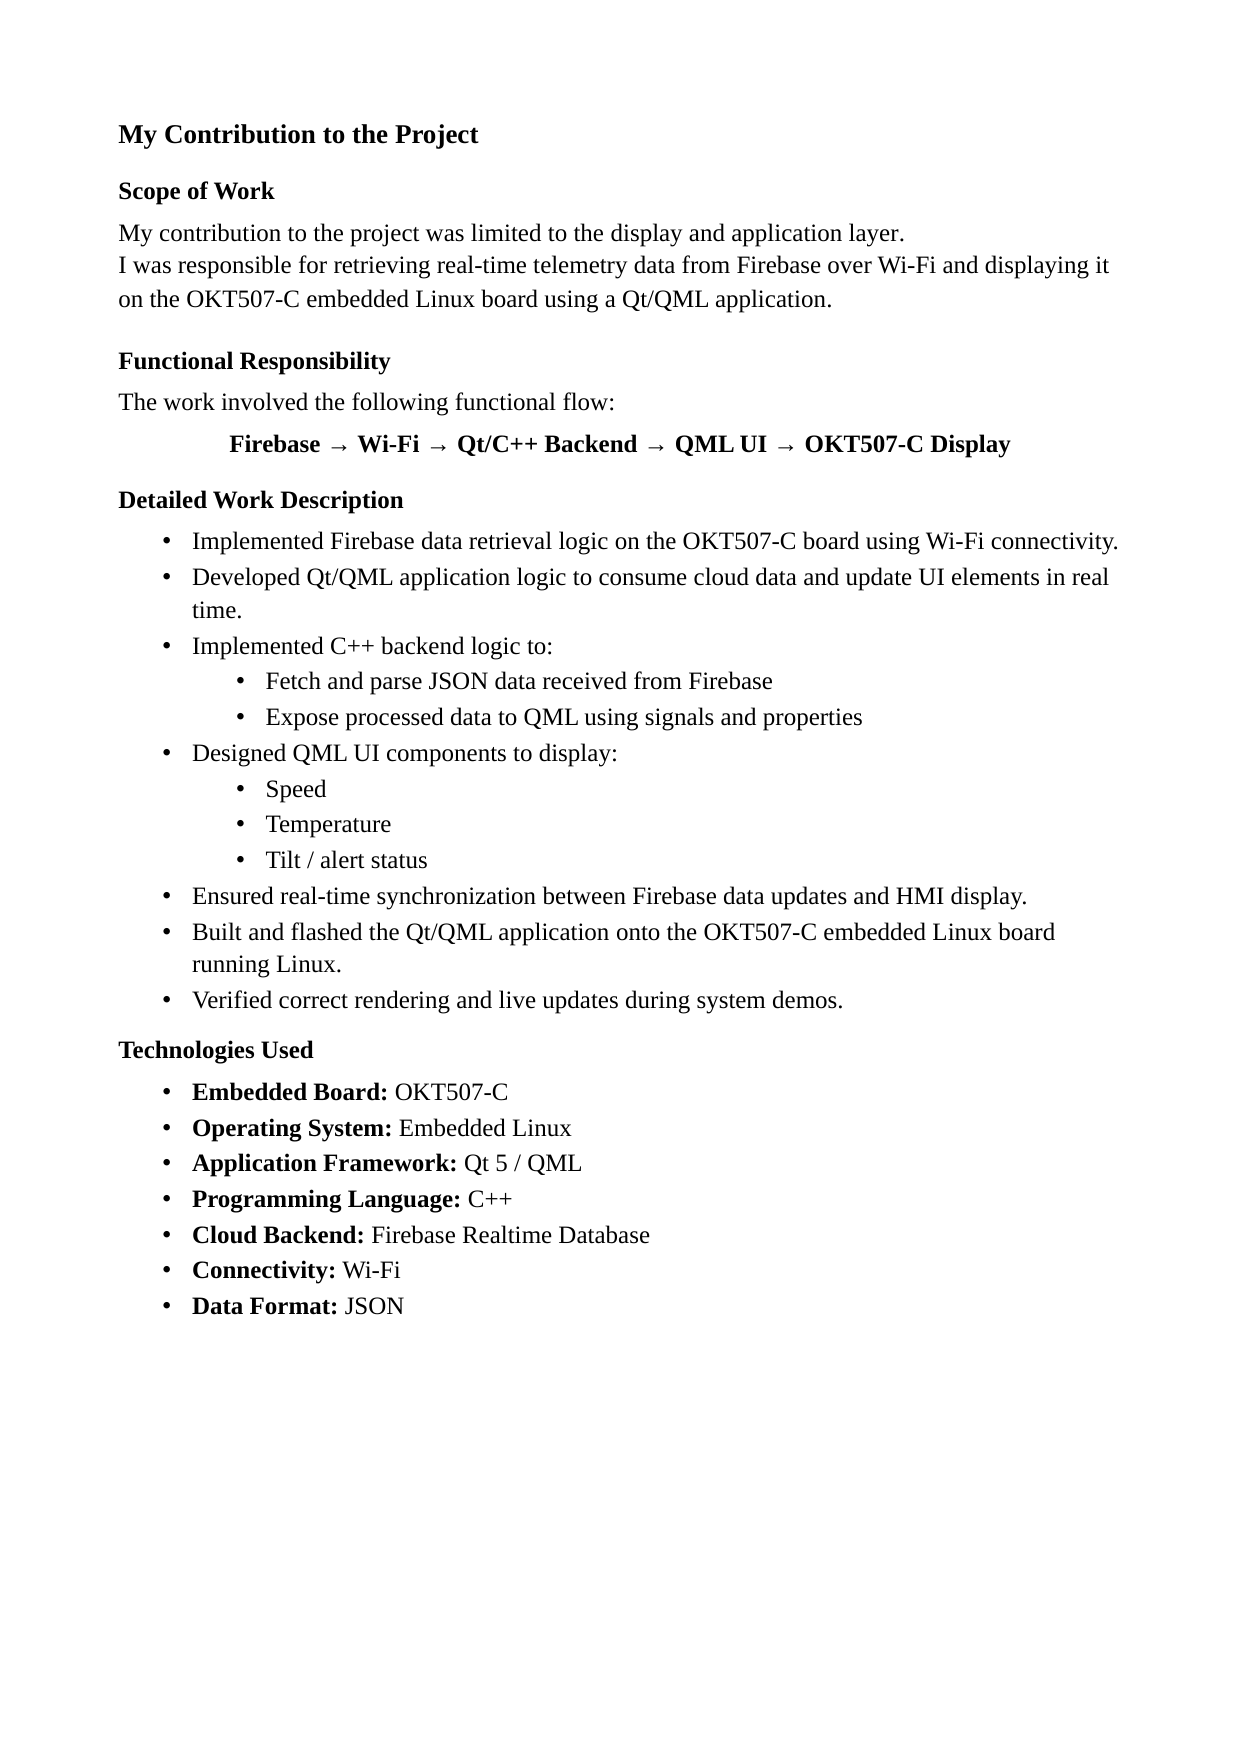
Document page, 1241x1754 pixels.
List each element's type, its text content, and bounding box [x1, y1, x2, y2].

list Developed Qt/QML application logic to consume cloud data and update UI elements in real time. [162, 562, 1122, 624]
list Implemented C++ backend logic to: [162, 631, 1122, 659]
list Verified correct rendering and live updates during system demos. [162, 985, 1122, 1014]
text Firebase → Wi-Fi → Qt/C++ Backend → QML UI → OKT507-C Display [118, 429, 1122, 457]
list Built and flashed the Qt/QML application onto the OKT507-C embedded Linux board running Linux. [162, 917, 1122, 978]
text The work involved the following functional flow: [118, 387, 1122, 416]
list Connectivity: Wi-Fi [162, 1256, 1122, 1284]
subtitle Detailed Work Description [118, 485, 1122, 514]
list Designed QML UI components to display: [162, 738, 1122, 767]
subtitle Scope of Work [118, 176, 1122, 205]
list Temperature [236, 809, 1122, 838]
list Tilt / alert status [236, 845, 1122, 874]
list Expose processed data to QML using signals and properties [236, 702, 1122, 731]
list Fetch and parse JSON data received from Firebase [236, 666, 1122, 695]
list Speed [236, 774, 1122, 802]
list Cloud Backend: Firebase Realtime Database [162, 1220, 1122, 1248]
list Ensured real-time synchronization between Firebase data updates and HMI display. [162, 881, 1122, 909]
list Data Format: JSON [162, 1291, 1122, 1320]
subtitle Functional Responsibility [118, 346, 1122, 374]
list Programming Language: C++ [162, 1184, 1122, 1213]
text My contribution to the project was limited to the display and application layer. I was responsible for retrieving real-time telemetry data from Firebase over Wi-Fi and displaying it on the OKT507-C embedded Linux board using a Qt/QML application. [118, 218, 1122, 312]
list Operating System: Embedded Linux [162, 1113, 1122, 1141]
list Embedded Board: OKT507-C [162, 1077, 1122, 1106]
list Application Framework: Qt 5 / QML [162, 1148, 1122, 1177]
list Implemented Firebase data retrieval logic on the OKT507-C board using Wi-Fi connectivity. [162, 526, 1122, 555]
subtitle My Contribution to the Project [118, 118, 1122, 149]
subtitle Technologies Used [118, 1036, 1122, 1064]
